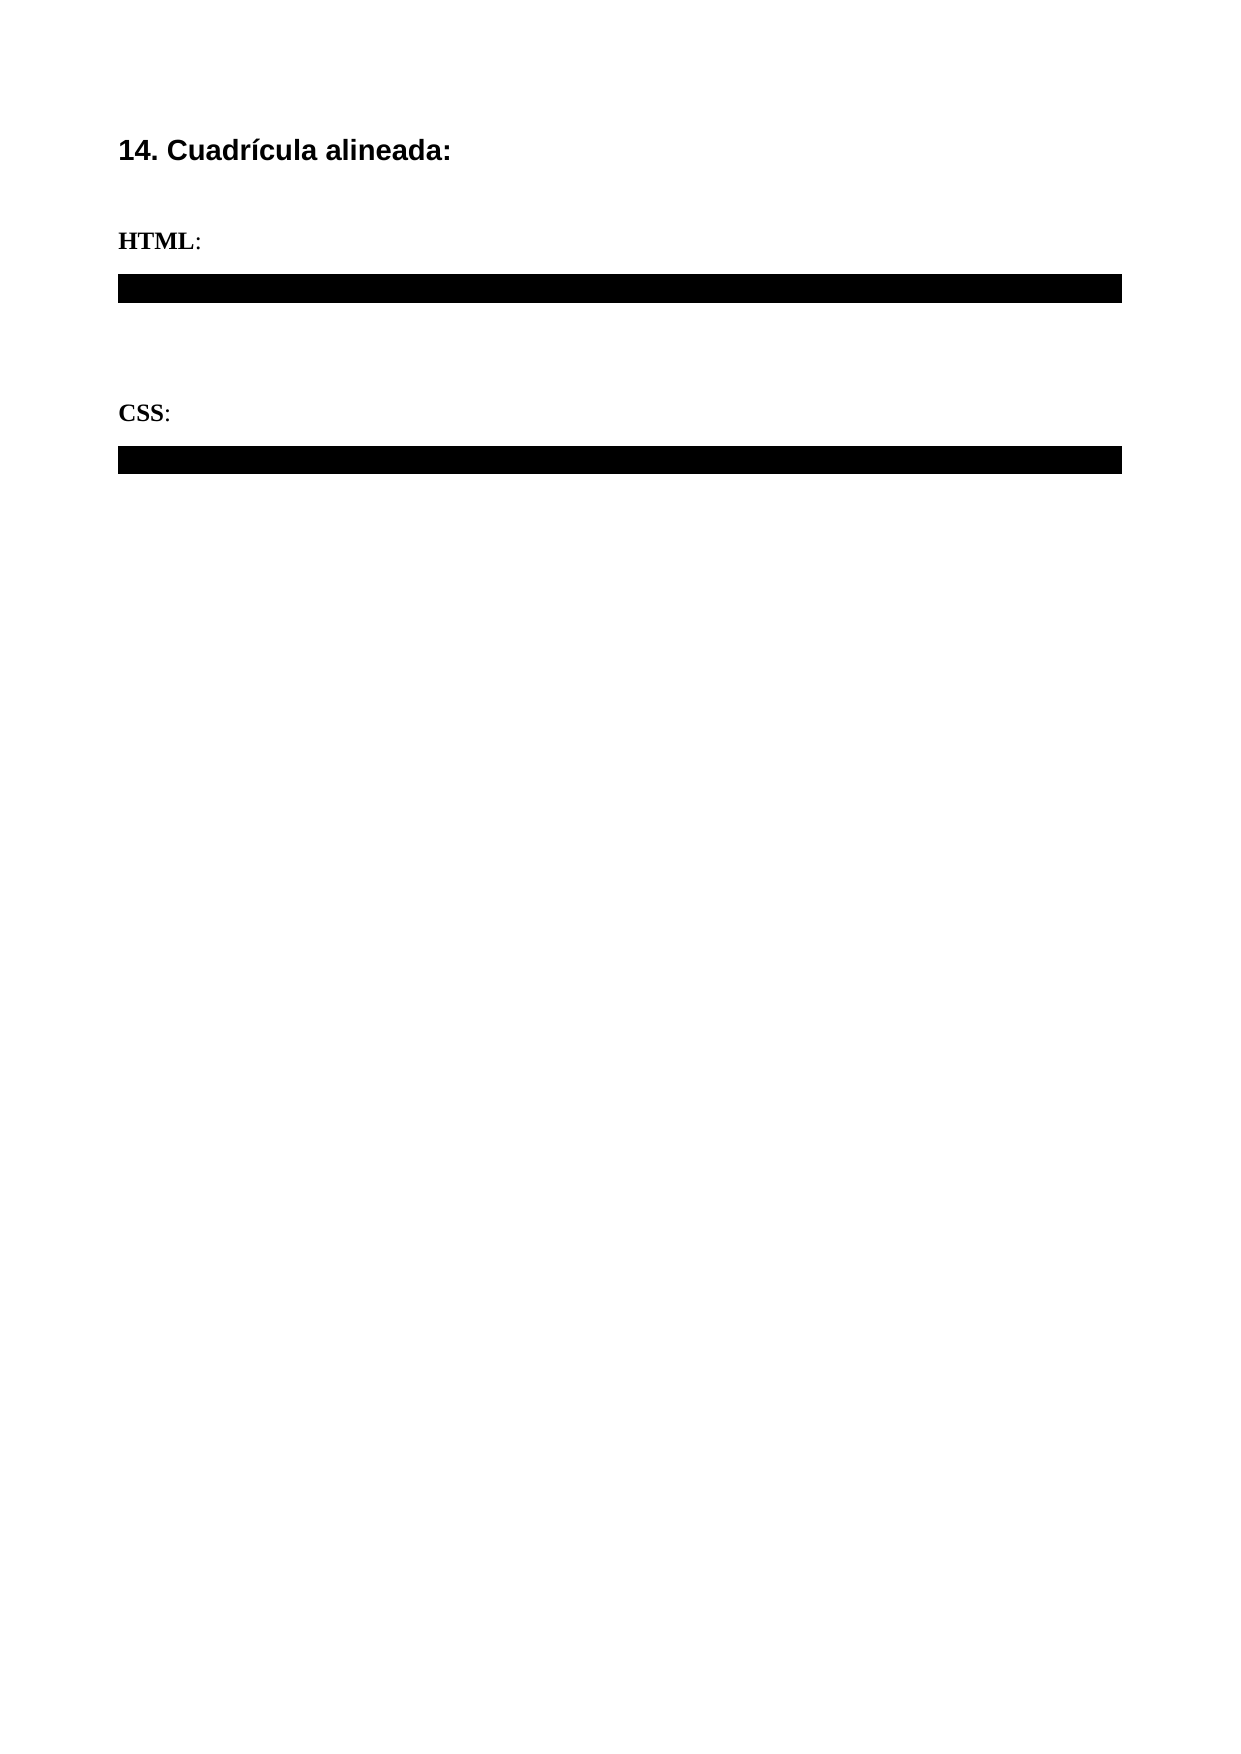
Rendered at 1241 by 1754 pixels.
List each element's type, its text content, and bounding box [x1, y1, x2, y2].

text HTML: [118, 226, 1122, 255]
text CSS: [118, 398, 1122, 427]
table_header [118, 446, 1122, 474]
subtitle 14. Cuadrícula alineada: [118, 133, 1122, 166]
table_header [118, 274, 1122, 303]
